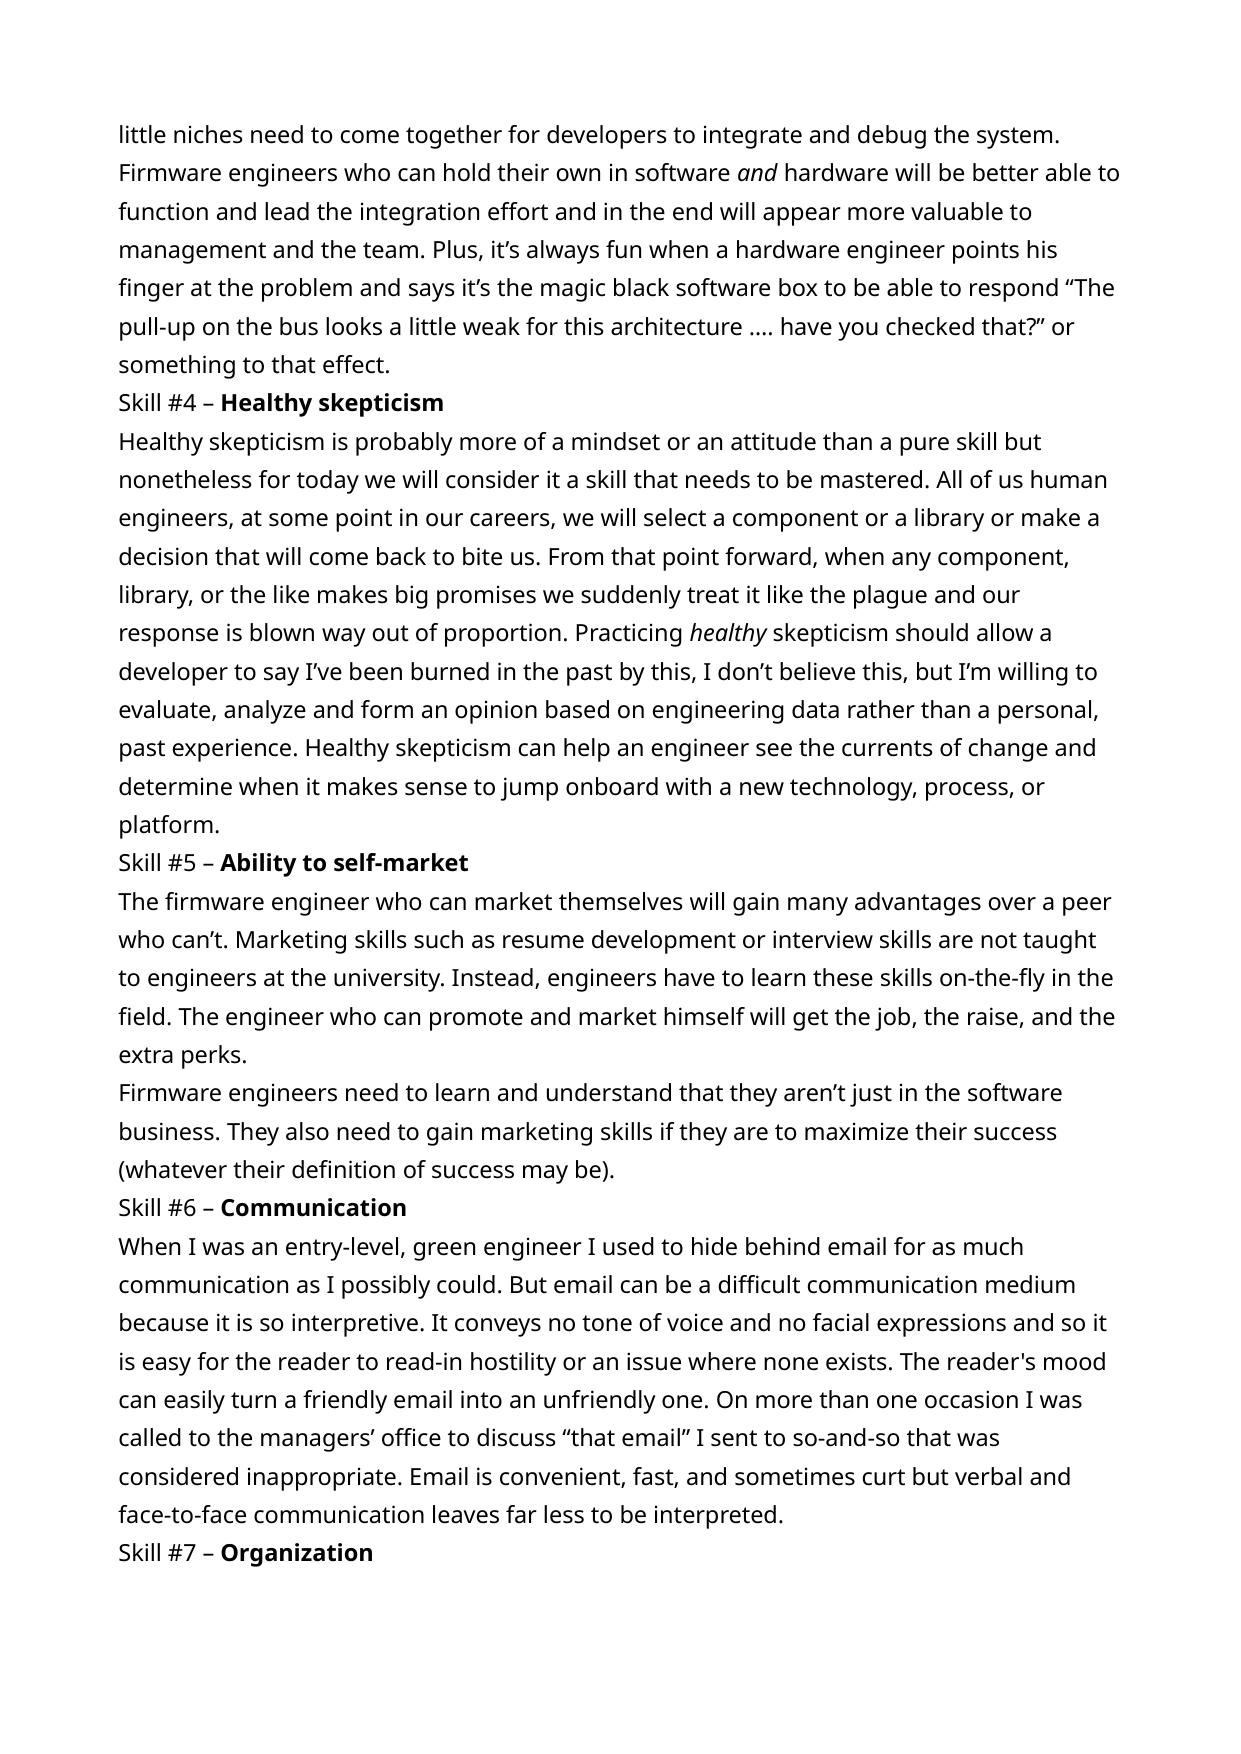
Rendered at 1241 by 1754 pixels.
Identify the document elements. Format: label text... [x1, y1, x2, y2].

text Healthy skepticism is probably more of a mindset or an attitude than a pure skill but nonetheless for today we will consider it a skill that needs to be mastered. All of us human engineers, at some point in our careers, we will select a component or a library or make a decision that will come back to bite us. From that point forward, when any component, library, or the like makes big promises we suddenly treat it like the plague and our response is blown way out of proportion. Practicing healthy skepticism should allow a developer to say I’ve been burned in the past by this, I don’t believe this, but I’m willing to evaluate, analyze and form an opinion based on engineering data rather than a personal, past experience. Healthy skepticism can help an engineer see the currents of change and determine when it makes sense to jump onboard with a new technology, process, or platform. [118, 425, 1122, 840]
text Firmware engineers need to learn and understand that they aren’t just in the software business. They also need to gain marketing skills if they are to maximize their success (whatever their definition of success may be). [118, 1076, 1122, 1185]
text Skill #6 – Communication [118, 1191, 1122, 1223]
text Skill #4 – Healthy skepticism [118, 386, 1122, 418]
text Skill #7 – Organization [118, 1536, 1122, 1568]
text little niches need to come together for developers to integrate and debug the system. Firmware engineers who can hold their own in software and hardware will be better able to function and lead the integration effort and in the end will appear more valuable to management and the team. Plus, it’s always fun when a hardware engineer points his finger at the problem and says it’s the magic black software box to be able to respond “The pull-up on the bus looks a little weak for this architecture …. have you checked that?” or something to that effect. [118, 118, 1122, 380]
text Skill #5 – Ability to self-market [118, 846, 1122, 878]
text When I was an entry-level, green engineer I used to hide behind email for as much communication as I possibly could. But email can be a difficult communication medium because it is so interpretive. It conveys no tone of voice and no facial expressions and so it is easy for the reader to read-in hostility or an issue where none exists. The reader's mood can easily turn a friendly email into an unfriendly one. On more than one occasion I was called to the managers’ office to discuss “that email” I sent to so-and-so that was considered inappropriate. Email is convenient, fast, and sometimes curt but verbal and face-to-face communication leaves far less to be interpreted. [118, 1230, 1122, 1530]
text The firmware engineer who can market themselves will gain many advantages over a peer who can’t. Marketing skills such as resume development or interview skills are not taught to engineers at the university. Instead, engineers have to learn these skills on-the-fly in the field. The engineer who can promote and market himself will get the job, the raise, and the extra perks. [118, 885, 1122, 1070]
